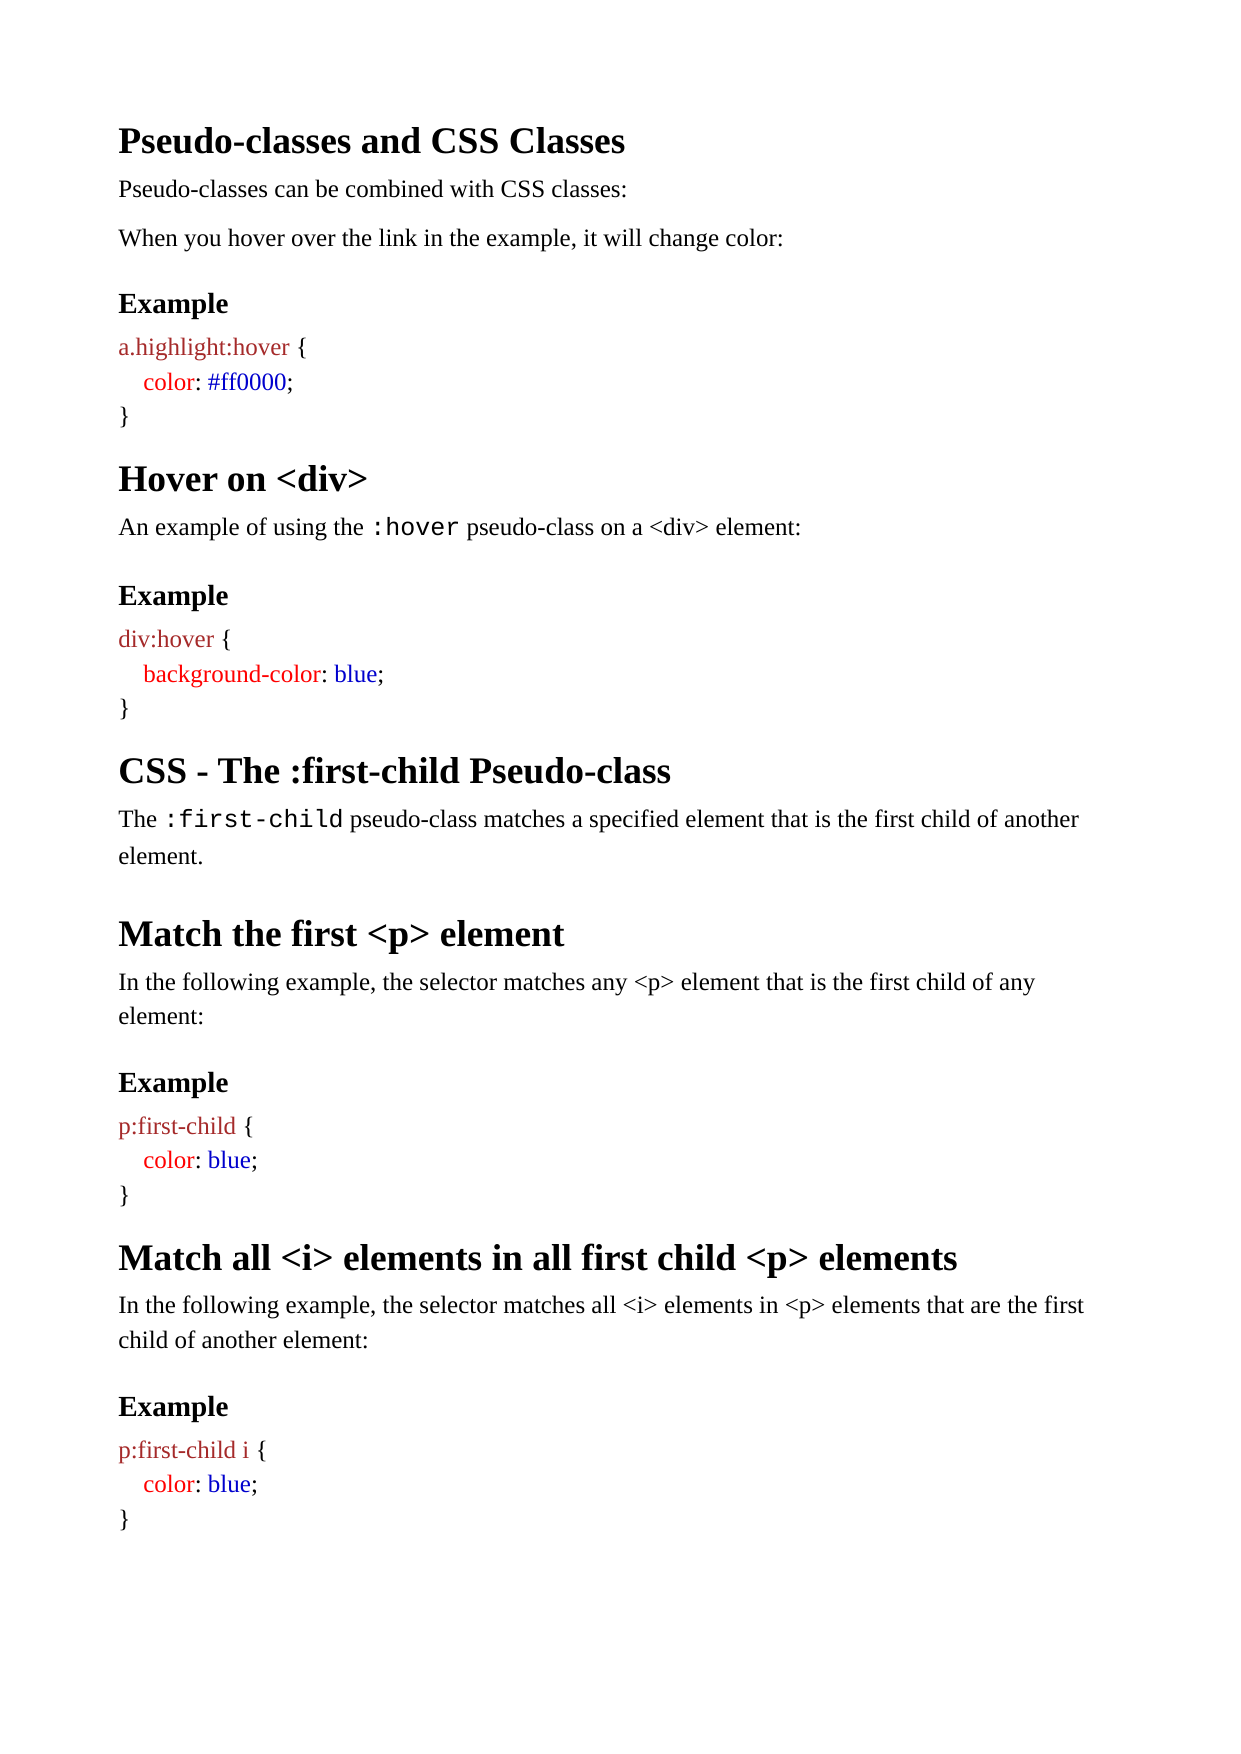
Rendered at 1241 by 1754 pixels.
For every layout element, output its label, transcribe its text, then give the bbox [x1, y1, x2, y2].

subtitle Example [118, 1065, 1122, 1098]
subtitle Pseudo-classes and CSS Classes [118, 118, 1122, 161]
text Pseudo-classes can be combined with CSS classes: [118, 174, 1122, 202]
text a.highlight:hover { color: #ff0000; } [118, 332, 1122, 430]
subtitle CSS - The :first-child Pseudo-class [118, 749, 1122, 792]
text div:hover { background-color: blue; } [118, 624, 1122, 722]
text p:first-child i { color: blue; } [118, 1435, 1122, 1532]
subtitle Example [118, 286, 1122, 320]
text When you hover over the link in the example, it will change color: [118, 223, 1122, 252]
subtitle Hover on <div> [118, 457, 1122, 500]
subtitle Example [118, 1389, 1122, 1422]
text The :first-child pseudo-class matches a specified element that is the first child of another element. [118, 804, 1122, 870]
text In the following example, the selector matches any <p> element that is the first child of any element: [118, 967, 1122, 1030]
text An example of using the :hover pseudo-class on a <div> element: [118, 512, 1122, 543]
text p:first-child { color: blue; } [118, 1111, 1122, 1208]
subtitle Match the first <p> element [118, 911, 1122, 954]
text In the following example, the selector matches all <i> elements in <p> elements that are the first child of another element: [118, 1291, 1122, 1354]
subtitle Match all <i> elements in all first child <p> elements [118, 1235, 1122, 1278]
subtitle Example [118, 578, 1122, 612]
